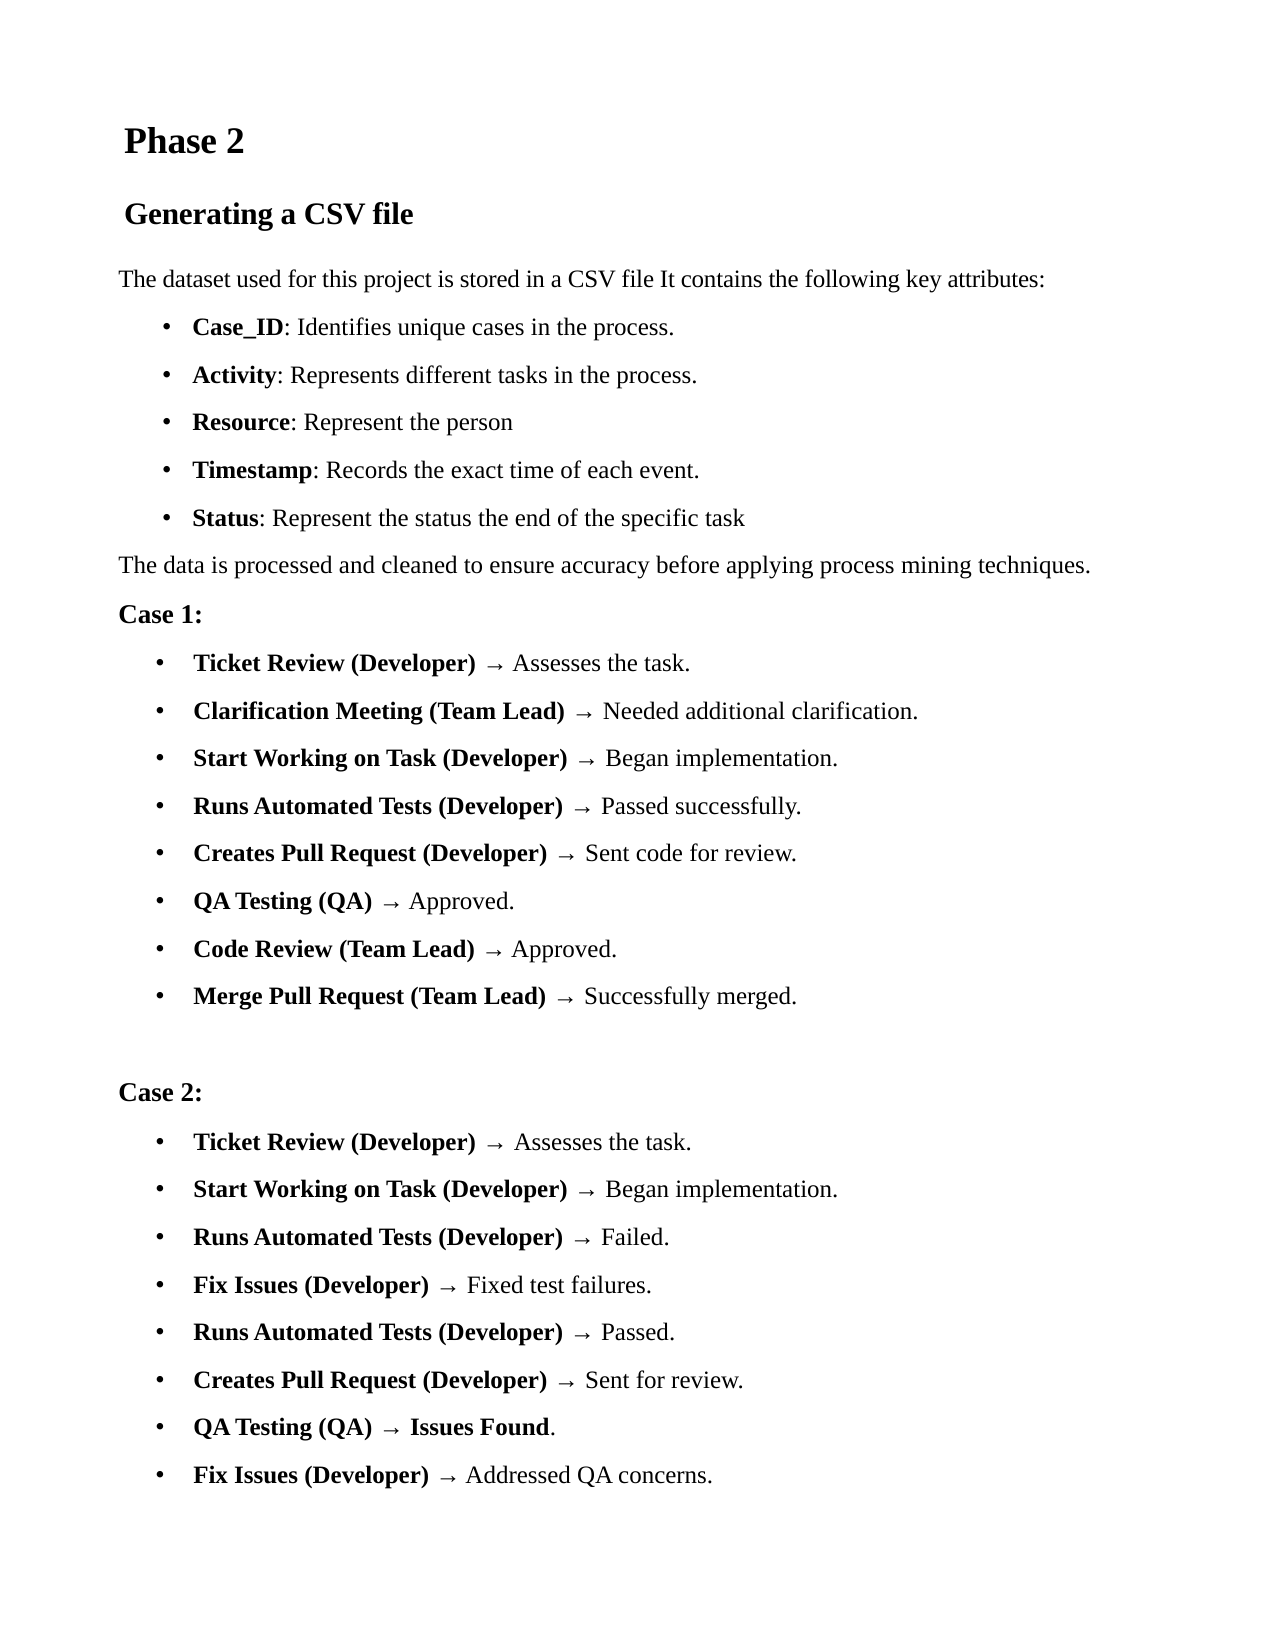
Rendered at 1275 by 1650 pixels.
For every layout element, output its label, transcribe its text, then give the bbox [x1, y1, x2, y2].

text The dataset used for this project is stored in a CSV file It contains the following key attributes: [118, 264, 1157, 293]
list Ticket Review (Developer) → Assesses the task. [156, 648, 1157, 677]
list Code Review (Team Lead) → Approved. [156, 934, 1157, 962]
list Creates Pull Request (Developer) → Sent code for review. [156, 838, 1157, 867]
list Merge Pull Request (Team Lead) → Successfully merged. [156, 981, 1157, 1010]
list Start Working on Task (Developer) → Began implementation. [156, 1174, 1157, 1203]
text Case 1: [118, 598, 1157, 629]
subtitle Phase 2 [124, 118, 1157, 161]
list Timestamp: Records the exact time of each event. [162, 455, 1157, 484]
list Ticket Review (Developer) → Assesses the task. [156, 1127, 1157, 1156]
text Case 2: [118, 1077, 1157, 1108]
list Status: Represent the status the end of the specific task [162, 503, 1157, 531]
text The data is processed and cleaned to ensure accuracy before applying process mining techniques. [118, 550, 1157, 579]
list Start Working on Task (Developer) → Began implementation. [156, 743, 1157, 772]
list Fix Issues (Developer) → Fixed test failures. [156, 1270, 1157, 1298]
list Case_ID: Identifies unique cases in the process. [162, 312, 1157, 341]
list Runs Automated Tests (Developer) → Failed. [156, 1222, 1157, 1251]
list QA Testing (QA) → Approved. [156, 886, 1157, 915]
list Creates Pull Request (Developer) → Sent for review. [156, 1365, 1157, 1394]
list Clarification Meeting (Team Lead) → Needed additional clarification. [156, 696, 1157, 724]
list Activity: Represents different tasks in the process. [162, 360, 1157, 388]
list Resource: Represent the person [162, 407, 1157, 436]
list Runs Automated Tests (Developer) → Passed. [156, 1317, 1157, 1346]
subtitle Generating a CSV file [124, 195, 1157, 231]
list Runs Automated Tests (Developer) → Passed successfully. [156, 791, 1157, 820]
list QA Testing (QA) → Issues Found. [156, 1412, 1157, 1441]
list Fix Issues (Developer) → Addressed QA concerns. [156, 1460, 1157, 1489]
